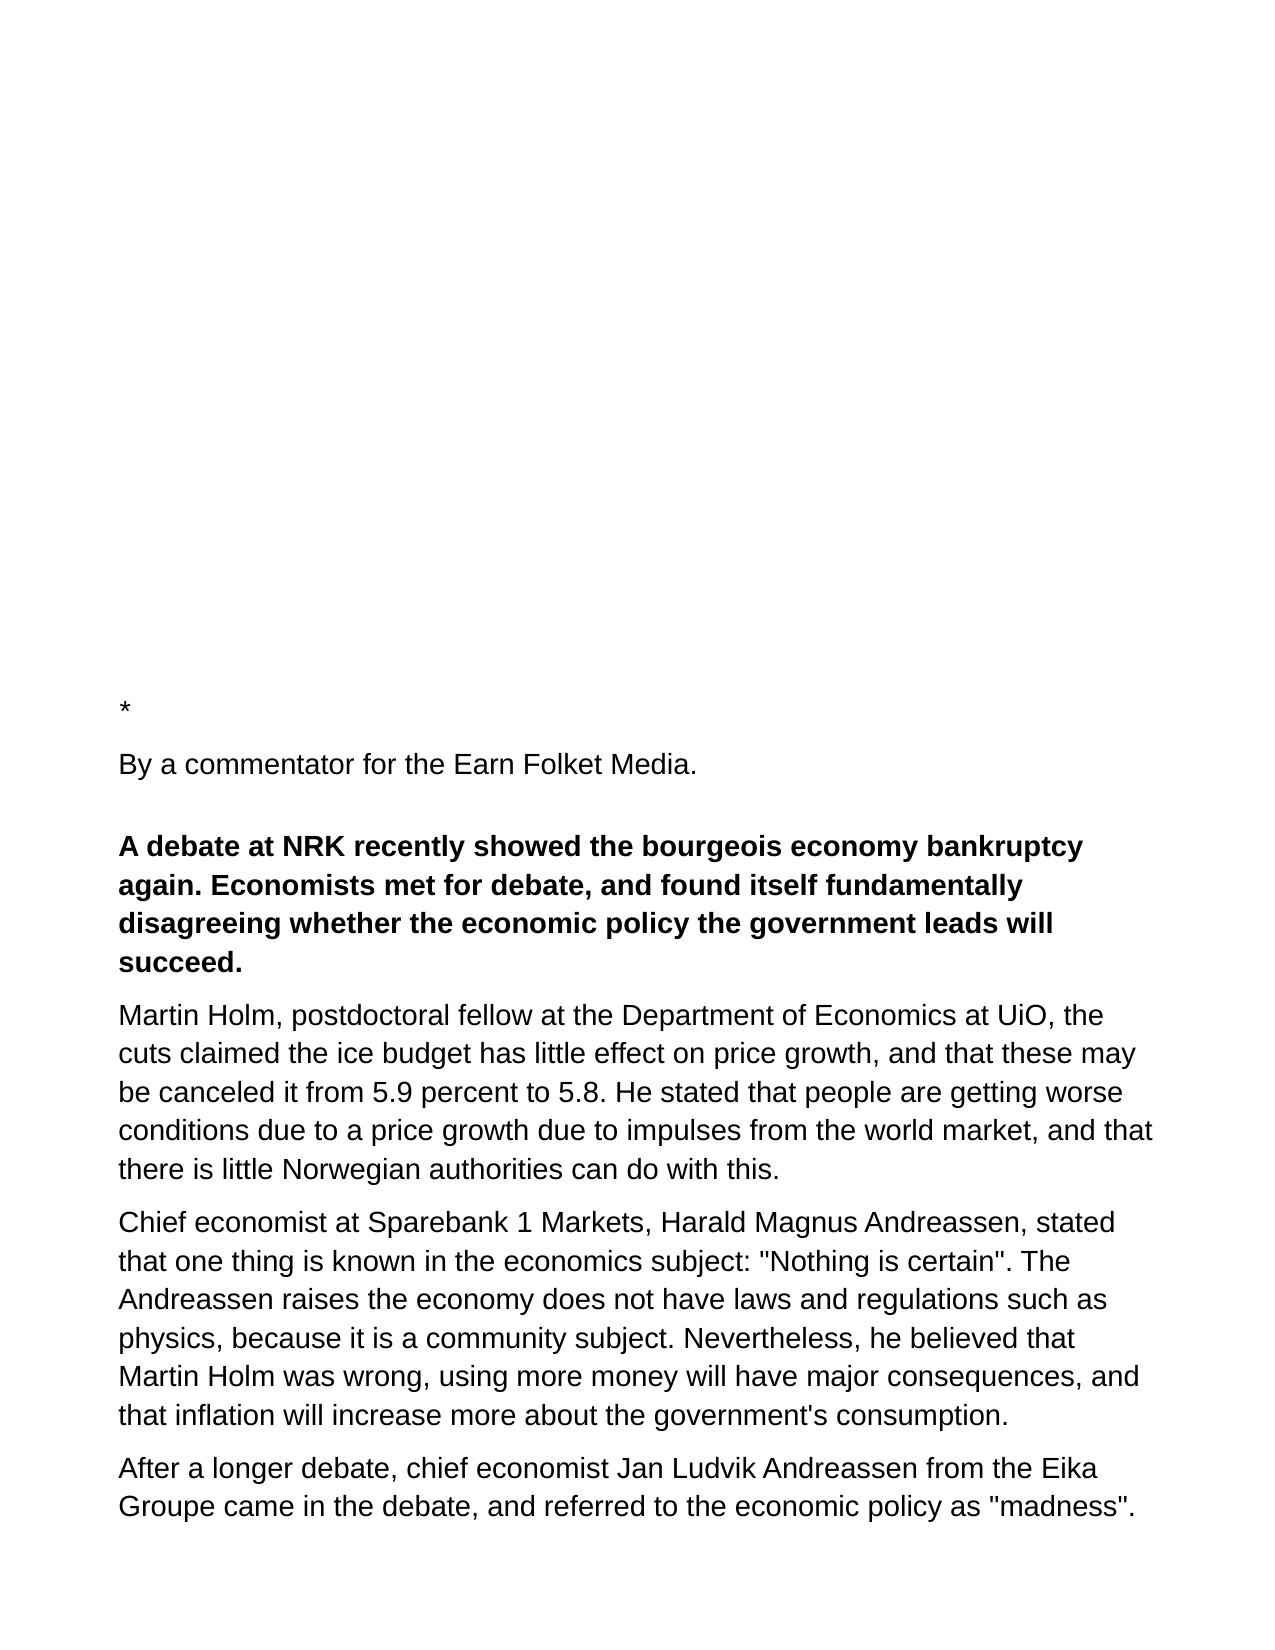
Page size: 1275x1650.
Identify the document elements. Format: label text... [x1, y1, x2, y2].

text After a longer debate, chief economist Jan Ludvik Andreassen from the Eika Groupe came in the debate, and referred to the economic policy as "madness". [118, 1451, 1157, 1523]
text Chief economist at Sparebank 1 Markets, Harald Magnus Andreassen, stated that one thing is known in the economics subject: "Nothing is certain". The Andreassen raises the economy does not have laws and regulations such as physics, because it is a community subject. Nevertheless, he believed that Martin Holm was wrong, using more money will have major consequences, and that inflation will increase more about the government's consumption. [118, 1205, 1157, 1431]
text Martin Holm, postdoctoral fellow at the Department of Economics at UiO, the cuts claimed the ice budget has little effect on price growth, and that these may be canceled it from 5.9 percent to 5.8. He stated that people are getting worse conditions due to a price growth due to impulses from the world market, and that there is little Norwegian authorities can do with this. [118, 998, 1157, 1185]
text A debate at NRK recently showed the bourgeois economy bankruptcy again. Economists met for debate, and found itself fundamentally disagreeing whether the economic policy the government leads will succeed. [118, 829, 1157, 978]
text * [118, 118, 1157, 727]
text By a commentator for the Earn Folket Media. [118, 747, 1157, 781]
